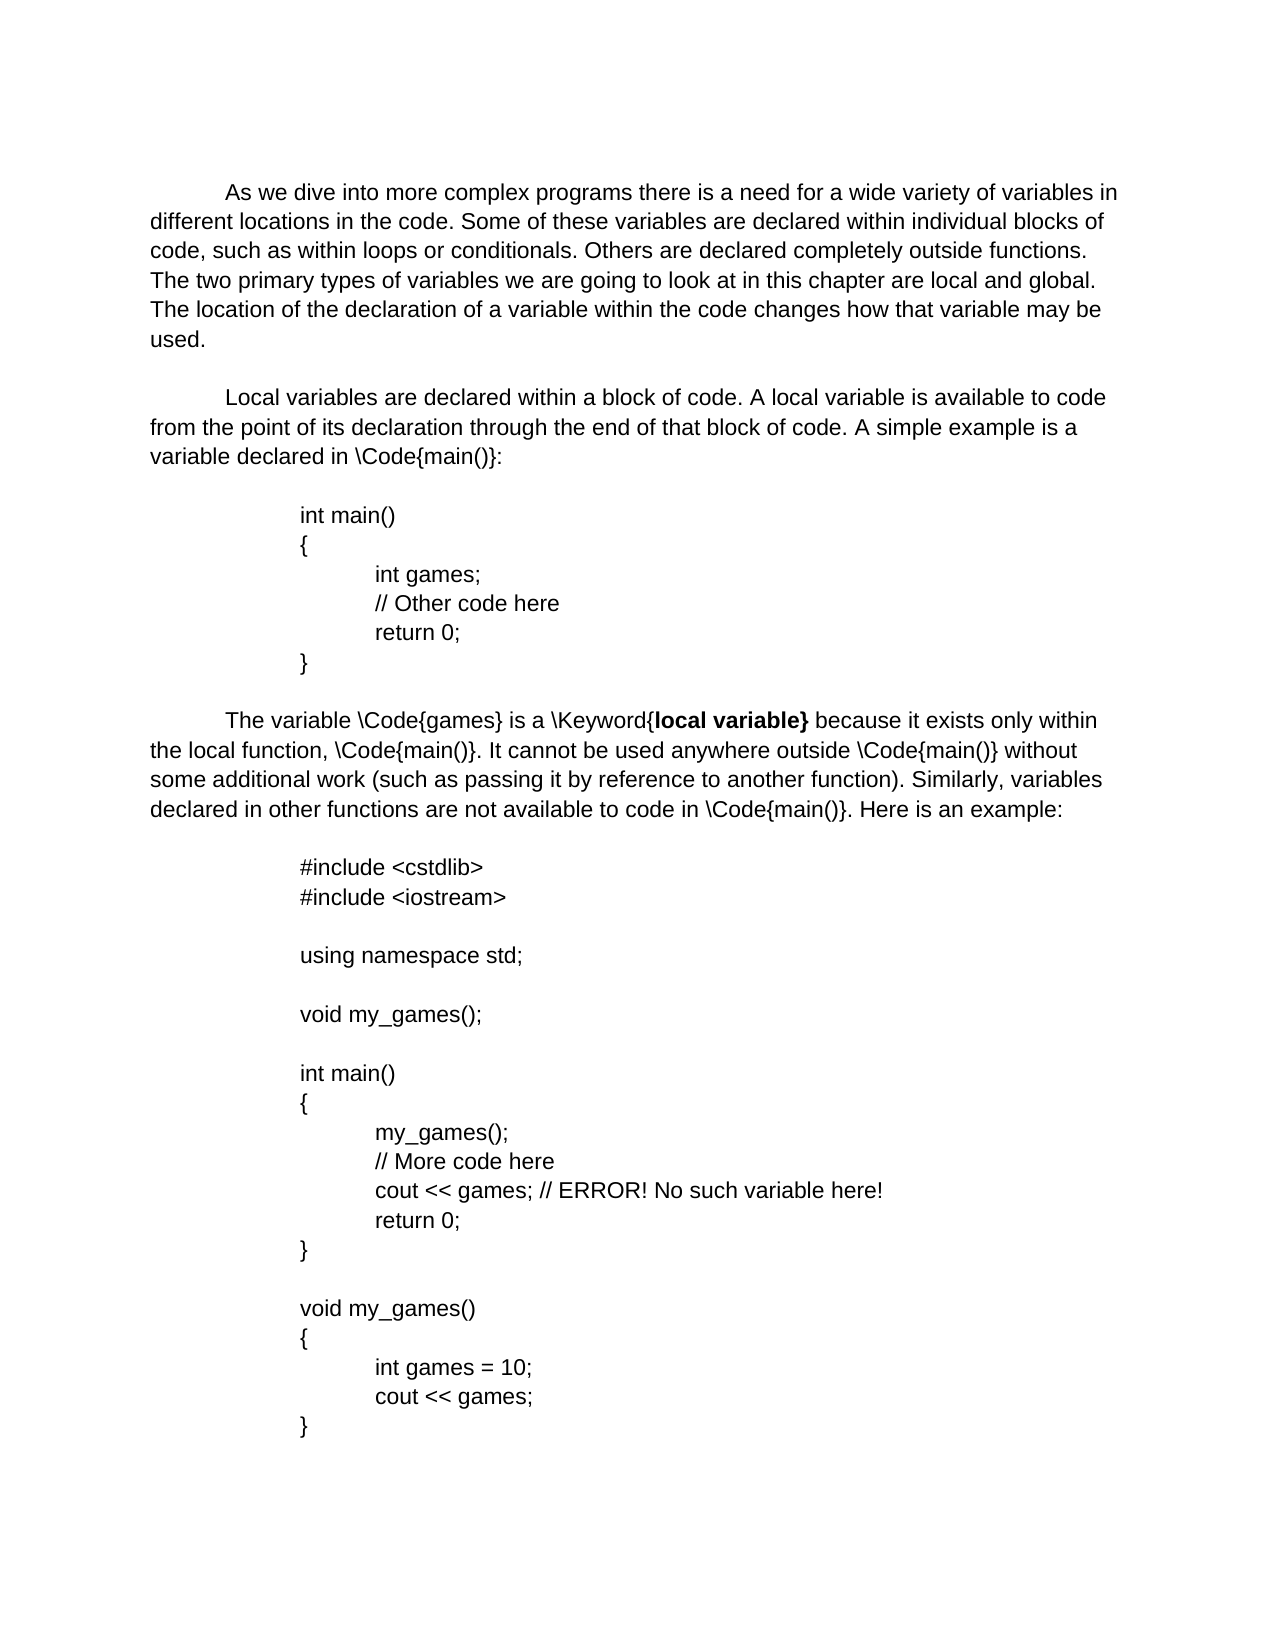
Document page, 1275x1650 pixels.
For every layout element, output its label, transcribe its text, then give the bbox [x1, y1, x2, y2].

text my_games(); [150, 1119, 1125, 1145]
text { [225, 532, 1125, 557]
text // Other code here [150, 591, 1125, 616]
text cout << games; [150, 1384, 1125, 1409]
text As we dive into more complex programs there is a need for a wide variety of variables in different locations in the code. Some of these variables are declared within individual blocks of code, such as within loops or conditionals. Others are declared completely outside functions. The two primary types of variables we are going to look at in this chapter are local and global. The location of the declaration of a variable within the code changes how that variable may be used. [150, 179, 1125, 352]
text #include <cstdlib> [225, 855, 1125, 881]
text void my_games(); [225, 1002, 1125, 1027]
text { [225, 1325, 1125, 1351]
text int main() [225, 1061, 1125, 1086]
text Local variables are declared within a block of code. A local variable is available to code from the point of its declaration through the end of that block of code. A simple example is a variable declared in \Code{main()}: [150, 385, 1125, 469]
text int main() [150, 502, 1125, 528]
text } [225, 1413, 1125, 1439]
text using namespace std; [225, 943, 1125, 969]
text { [225, 1090, 1125, 1116]
text } [225, 1237, 1125, 1262]
text } [150, 649, 1125, 675]
text #include <iostream> [225, 884, 1125, 910]
text int games; [150, 561, 1125, 587]
text return 0; [150, 1207, 1125, 1233]
text cout << games; // ERROR! No such variable here! [150, 1178, 1125, 1204]
text int games = 10; [225, 1354, 1125, 1380]
text // More code here [150, 1149, 1125, 1174]
text void my_games() [225, 1296, 1125, 1321]
text The variable \Code{games} is a \Keyword{local variable} because it exists only within the local function, \Code{main()}. It cannot be used anywhere outside \Code{main()} without some additional work (such as passing it by reference to another function). Similarly, variables declared in other functions are not available to code in \Code{main()}. Here is an example: [150, 708, 1125, 822]
text return 0; [150, 620, 1125, 646]
